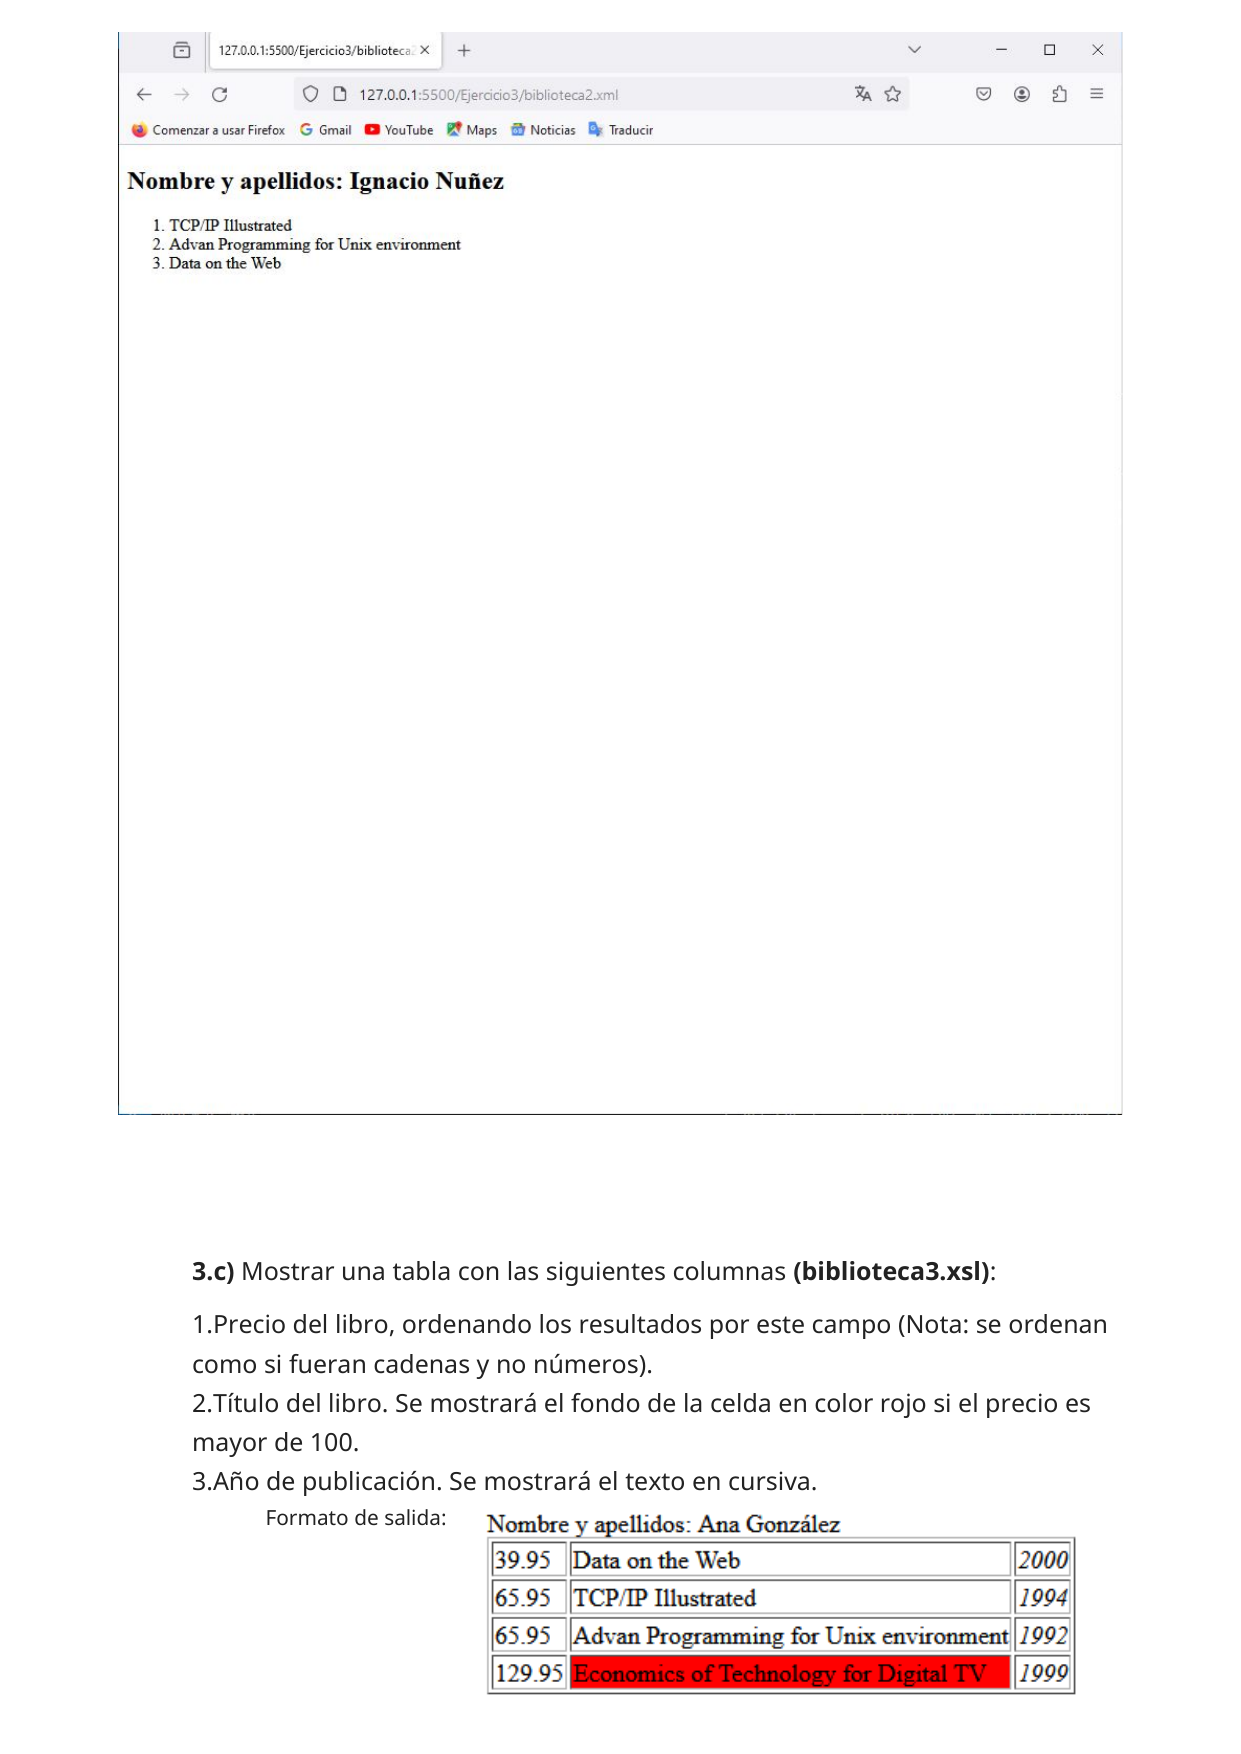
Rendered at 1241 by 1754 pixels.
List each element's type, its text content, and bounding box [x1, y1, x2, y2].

picture [478, 1502, 1096, 1715]
list Precio del libro, ordenando los resultados por este campo (Nota: se ordenan como si fueran cadenas y no números). [118, 1307, 1122, 1380]
list 3.c) Mostrar una tabla con las siguientes columnas (biblioteca3.xsl): [118, 1253, 1122, 1287]
list Título del libro. Se mostrará el fondo de la celda en color rojo si el precio es mayor de 100. [118, 1385, 1122, 1459]
list Formato de salida: [236, 1503, 478, 1531]
list Año de publicación. Se mostrará el texto en cursiva. [118, 1464, 1122, 1498]
list [1096, 1503, 1122, 1531]
picture [118, 32, 1123, 1115]
